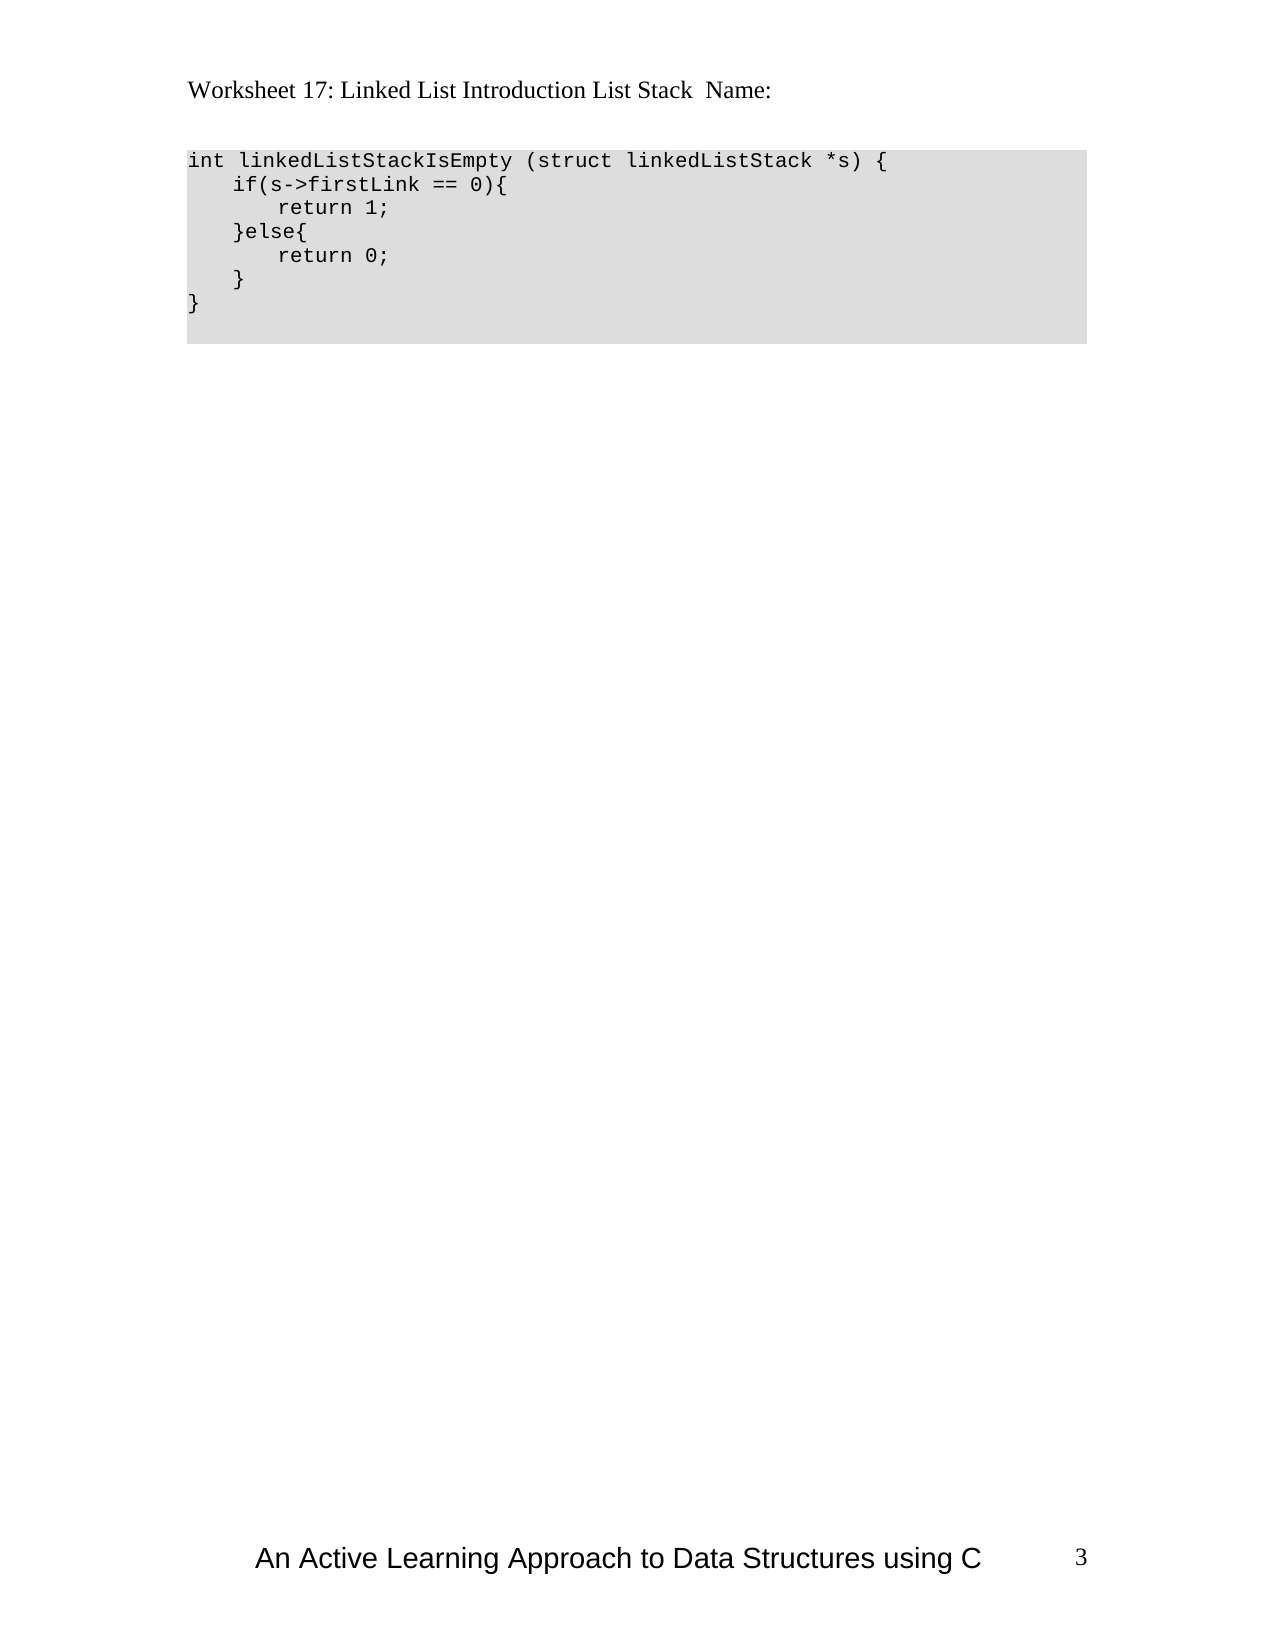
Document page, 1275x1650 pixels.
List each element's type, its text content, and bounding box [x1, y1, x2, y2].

text }else{ [187, 221, 1087, 244]
text } [187, 292, 1087, 316]
text return 0; [187, 244, 1087, 268]
text return 1; [187, 197, 1087, 221]
text if(s->firstLink == 0){ [187, 174, 1087, 197]
text int linkedListStackIsEmpty (struct linkedListStack *s) { [187, 150, 1087, 174]
text } [187, 268, 1087, 292]
